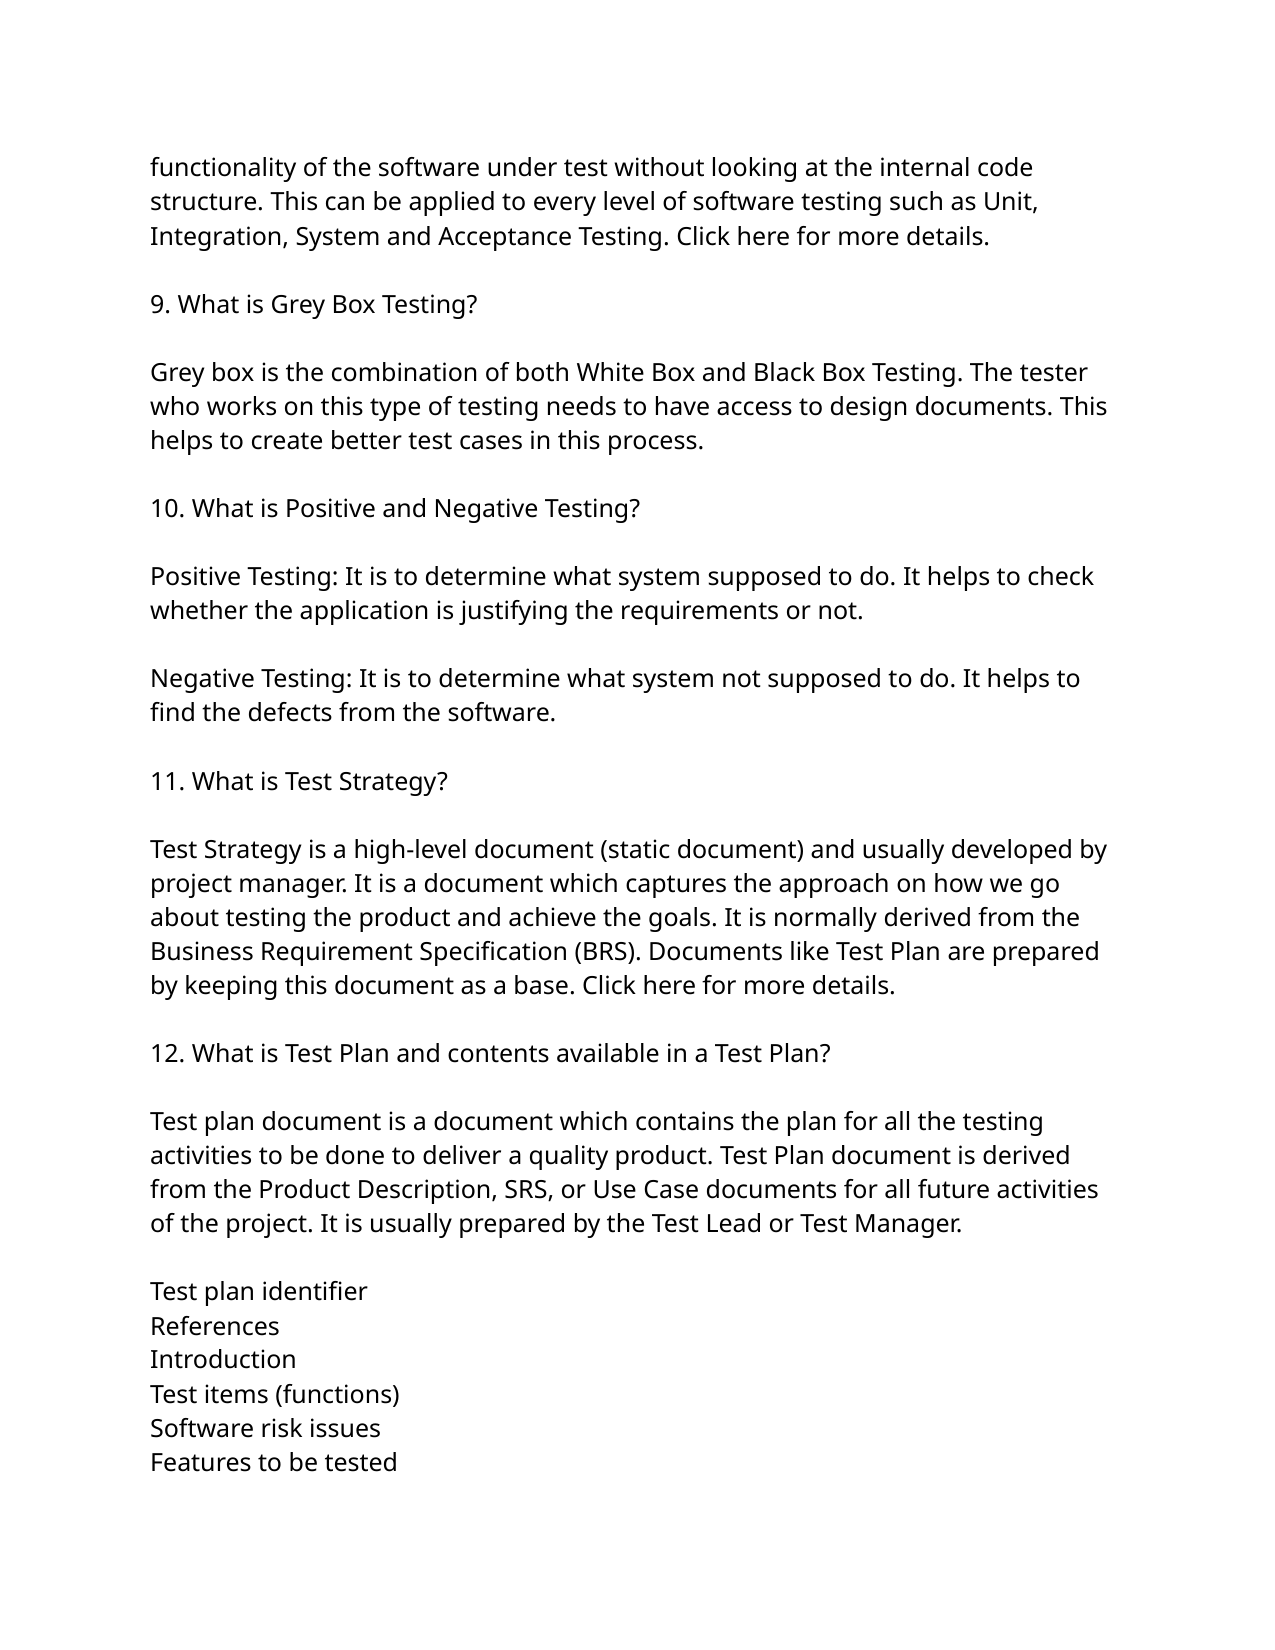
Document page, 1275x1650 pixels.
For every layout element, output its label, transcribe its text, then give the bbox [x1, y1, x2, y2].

text 9. What is Grey Box Testing? [150, 286, 1125, 320]
text 11. What is Test Strategy? [150, 763, 1125, 797]
text Grey box is the combination of both White Box and Black Box Testing. The tester who works on this type of testing needs to have access to design documents. This helps to create better test cases in this process. [150, 354, 1125, 457]
text functionality of the software under test without looking at the internal code structure. This can be applied to every level of software testing such as Unit, Integration, System and Acceptance Testing. Click here for more details. [150, 150, 1125, 252]
text Negative Testing: It is to determine what system not supposed to do. It helps to find the defects from the software. [150, 661, 1125, 729]
text 10. What is Positive and Negative Testing? [150, 491, 1125, 525]
text Positive Testing: It is to determine what system supposed to do. It helps to check whether the application is justifying the requirements or not. [150, 559, 1125, 627]
text Features to be tested [150, 1444, 1125, 1478]
text 12. What is Test Plan and contents available in a Test Plan? [150, 1036, 1125, 1070]
text Test plan identifier [150, 1274, 1125, 1308]
text Test Strategy is a high-level document (static document) and usually developed by project manager. It is a document which captures the approach on how we go about testing the product and achieve the goals. It is normally derived from the Business Requirement Specification (BRS). Documents like Test Plan are prepared by keeping this document as a base. Click here for more details. [150, 831, 1125, 1002]
text Test plan document is a document which contains the plan for all the testing activities to be done to deliver a quality product. Test Plan document is derived from the Product Description, SRS, or Use Case documents for all future activities of the project. It is usually prepared by the Test Lead or Test Manager. [150, 1104, 1125, 1240]
text Introduction [150, 1342, 1125, 1376]
text References [150, 1308, 1125, 1342]
text Test items (functions) [150, 1376, 1125, 1410]
text Software risk issues [150, 1410, 1125, 1444]
